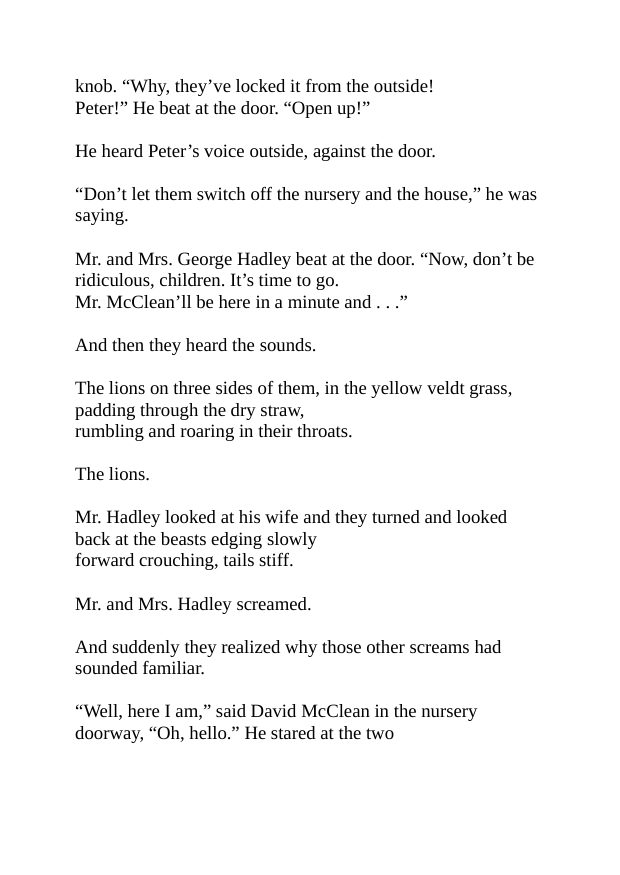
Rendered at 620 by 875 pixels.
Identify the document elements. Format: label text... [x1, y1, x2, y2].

text knob. “Why, they’ve locked it from the outside! Peter!” He beat at the door. “Open up!” He heard Peter’s voice outside, against the door. “Don’t let them switch off the nursery and the house,” he was saying. Mr. and Mrs. George Hadley beat at the door. “Now, don’t be ridiculous, children. It’s time to go. Mr. McClean’ll be here in a minute and . . .” And then they heard the sounds. The lions on three sides of them, in the yellow veldt grass, padding through the dry straw, rumbling and roaring in their throats. The lions. Mr. Hadley looked at his wife and they turned and looked back at the beasts edging slowly forward crouching, tails stiff. Mr. and Mrs. Hadley screamed. And suddenly they realized why those other screams had sounded familiar. “Well, here I am,” said David McClean in the nursery doorway, “Oh, hello.” He stared at the two [75, 75, 544, 743]
